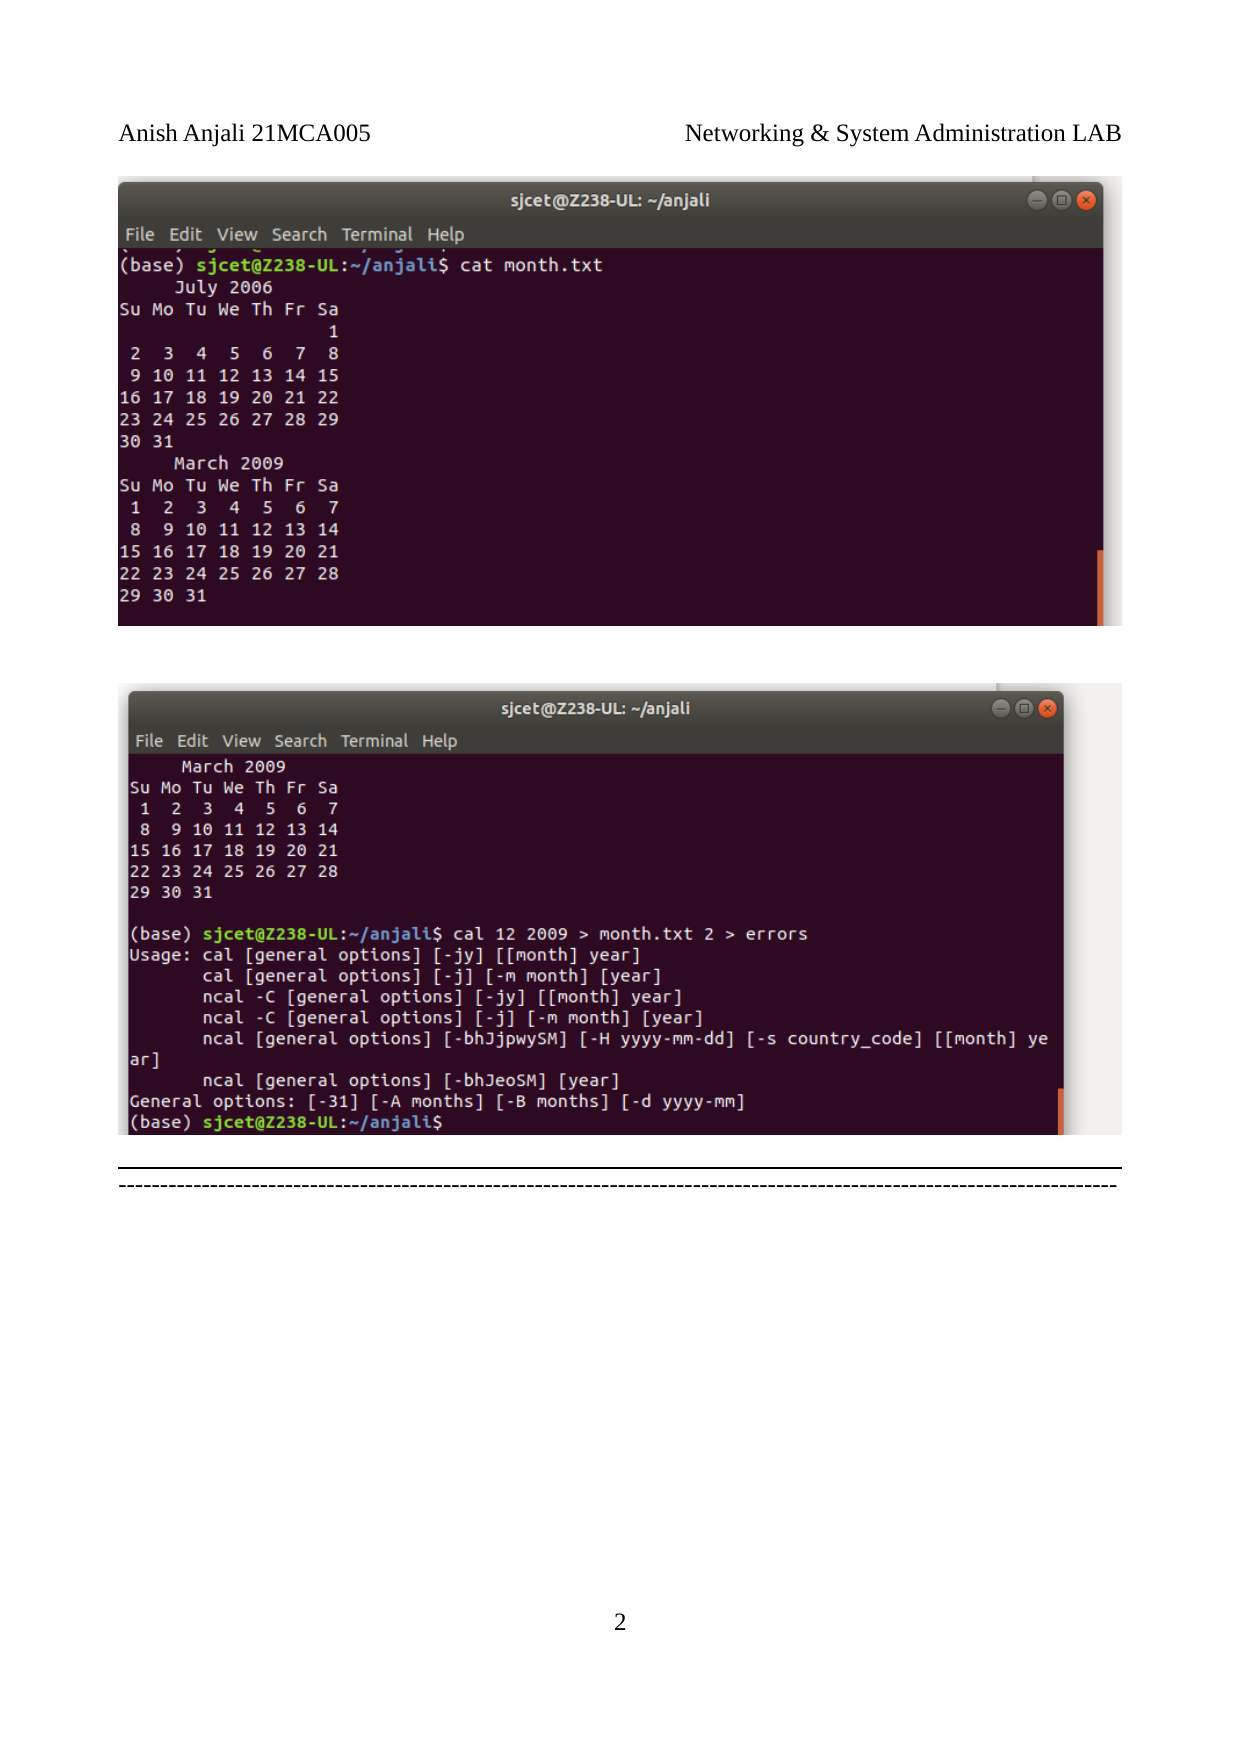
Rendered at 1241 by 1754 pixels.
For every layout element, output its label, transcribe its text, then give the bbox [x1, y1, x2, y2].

picture [118, 683, 1123, 1135]
text ------------------------------------------------------------------------------------------------------------------------ [118, 1169, 1122, 1198]
picture [118, 176, 1123, 626]
